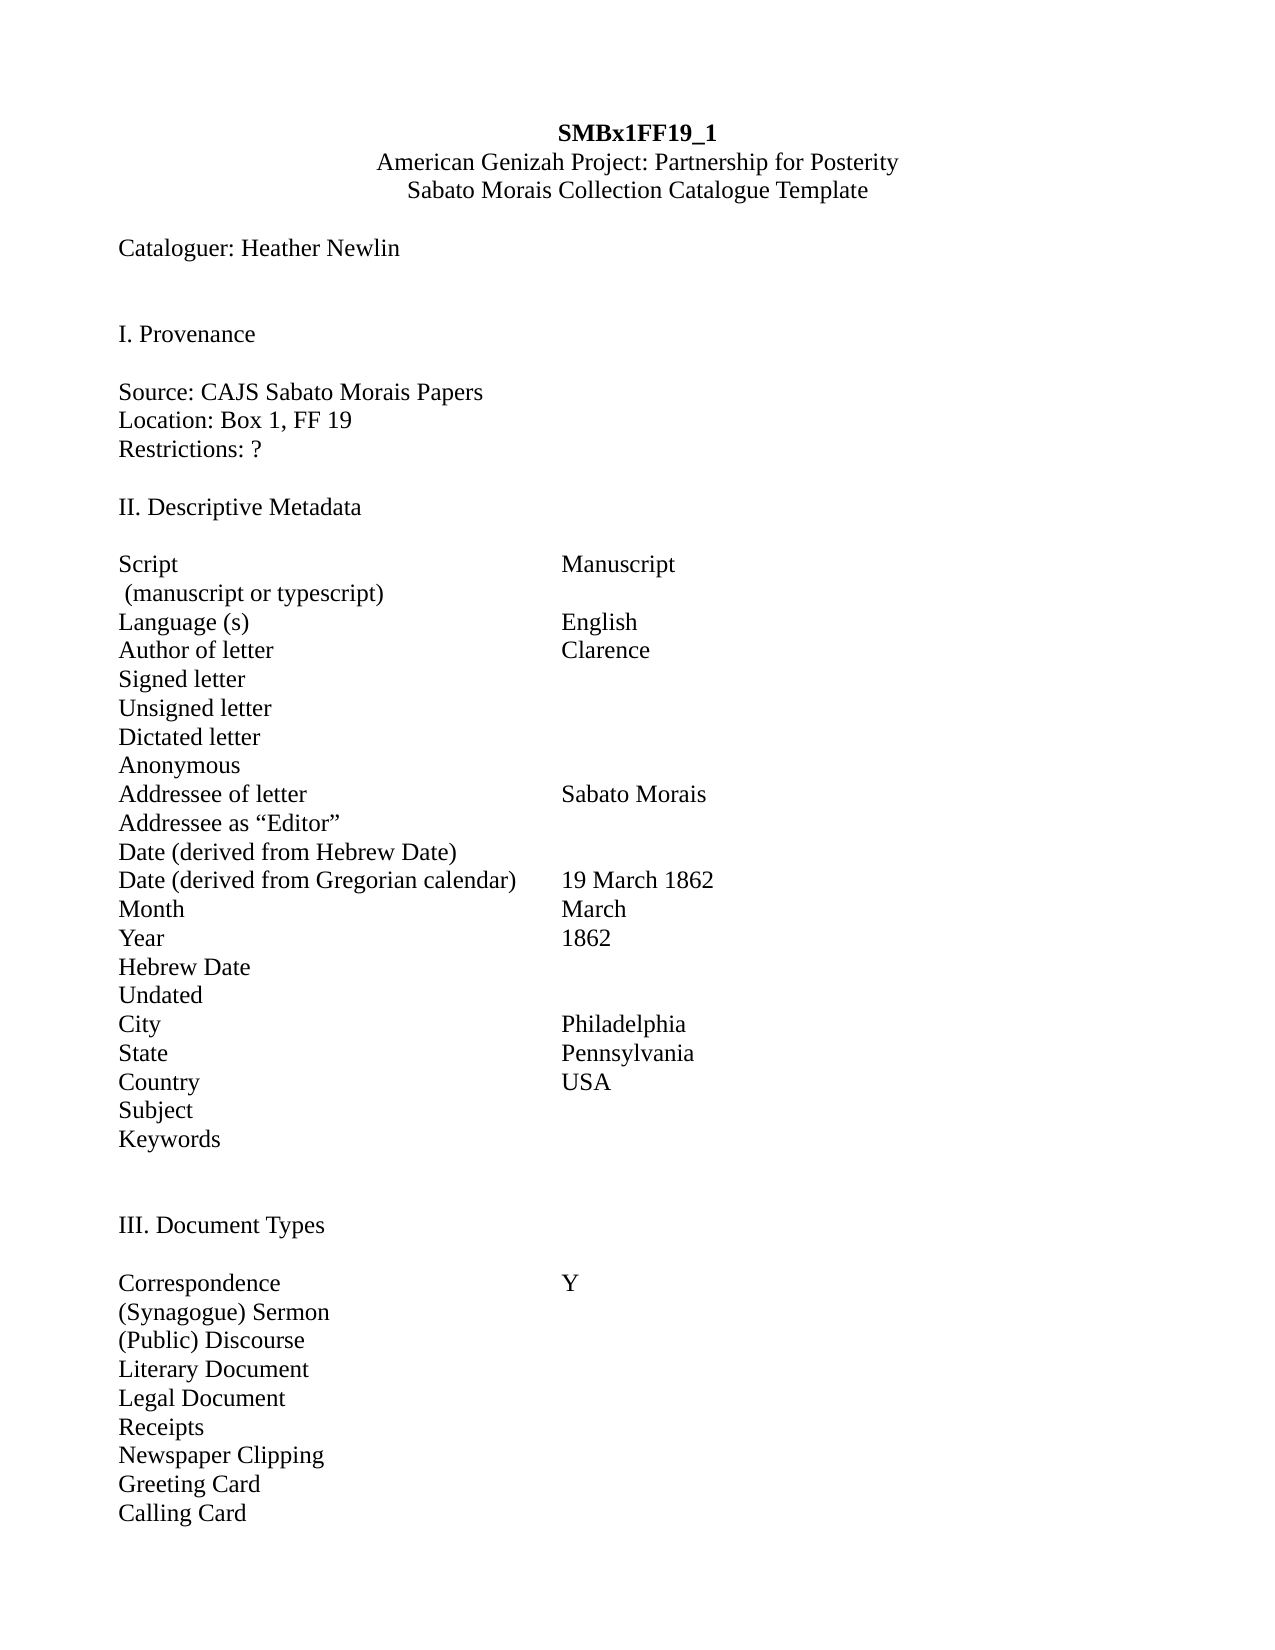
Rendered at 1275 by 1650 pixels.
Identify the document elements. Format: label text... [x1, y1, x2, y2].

text Date (derived from Hebrew Date) [118, 837, 1157, 866]
text Undated [118, 981, 1157, 1009]
text Year 1862 [118, 923, 1157, 952]
text Sabato Morais Collection Catalogue Template [118, 176, 1157, 204]
text Receipts [118, 1412, 1157, 1441]
text Newspaper Clipping [118, 1441, 1157, 1469]
text Literary Document [118, 1354, 1157, 1383]
text Language (s) English [118, 607, 1157, 636]
text (manuscript or typescript) [118, 578, 1157, 607]
text Calling Card [118, 1498, 1157, 1527]
text Unsigned letter [118, 693, 1157, 722]
text Location: Box 1, FF 19 [118, 406, 1157, 434]
text State Pennsylvania [118, 1038, 1157, 1067]
text City Philadelphia [118, 1009, 1157, 1038]
text Subject [118, 1096, 1157, 1124]
text III. Document Types [118, 1211, 1157, 1239]
text (Synagogue) Sermon [118, 1297, 1157, 1326]
text Correspondence Y [118, 1268, 1157, 1297]
text Source: CAJS Sabato Morais Papers [118, 377, 1157, 406]
text I. Provenance [118, 319, 1157, 348]
text (Public) Discourse [118, 1326, 1157, 1354]
text Hebrew Date [118, 952, 1157, 981]
text Author of letter Clarence [118, 636, 1157, 664]
text Signed letter [118, 664, 1157, 693]
text Dictated letter [118, 722, 1157, 751]
text Month March [118, 894, 1157, 923]
text Legal Document [118, 1383, 1157, 1412]
text Addressee of letter Sabato Morais [118, 779, 1157, 808]
text SMBx1FF19_1 [118, 118, 1157, 147]
text Keywords [118, 1124, 1157, 1153]
text American Genizah Project: Partnership for Posterity [118, 147, 1157, 176]
text Anonymous [118, 751, 1157, 779]
text Script Manuscript [118, 549, 1157, 578]
text Date (derived from Gregorian calendar) 19 March 1862 [118, 866, 1157, 894]
text Cataloguer: Heather Newlin [118, 233, 1157, 262]
text Greeting Card [118, 1469, 1157, 1498]
text Addressee as “Editor” [118, 808, 1157, 837]
text Restrictions: ? [118, 434, 1157, 463]
text Country USA [118, 1067, 1157, 1096]
text II. Descriptive Metadata [118, 492, 1157, 521]
